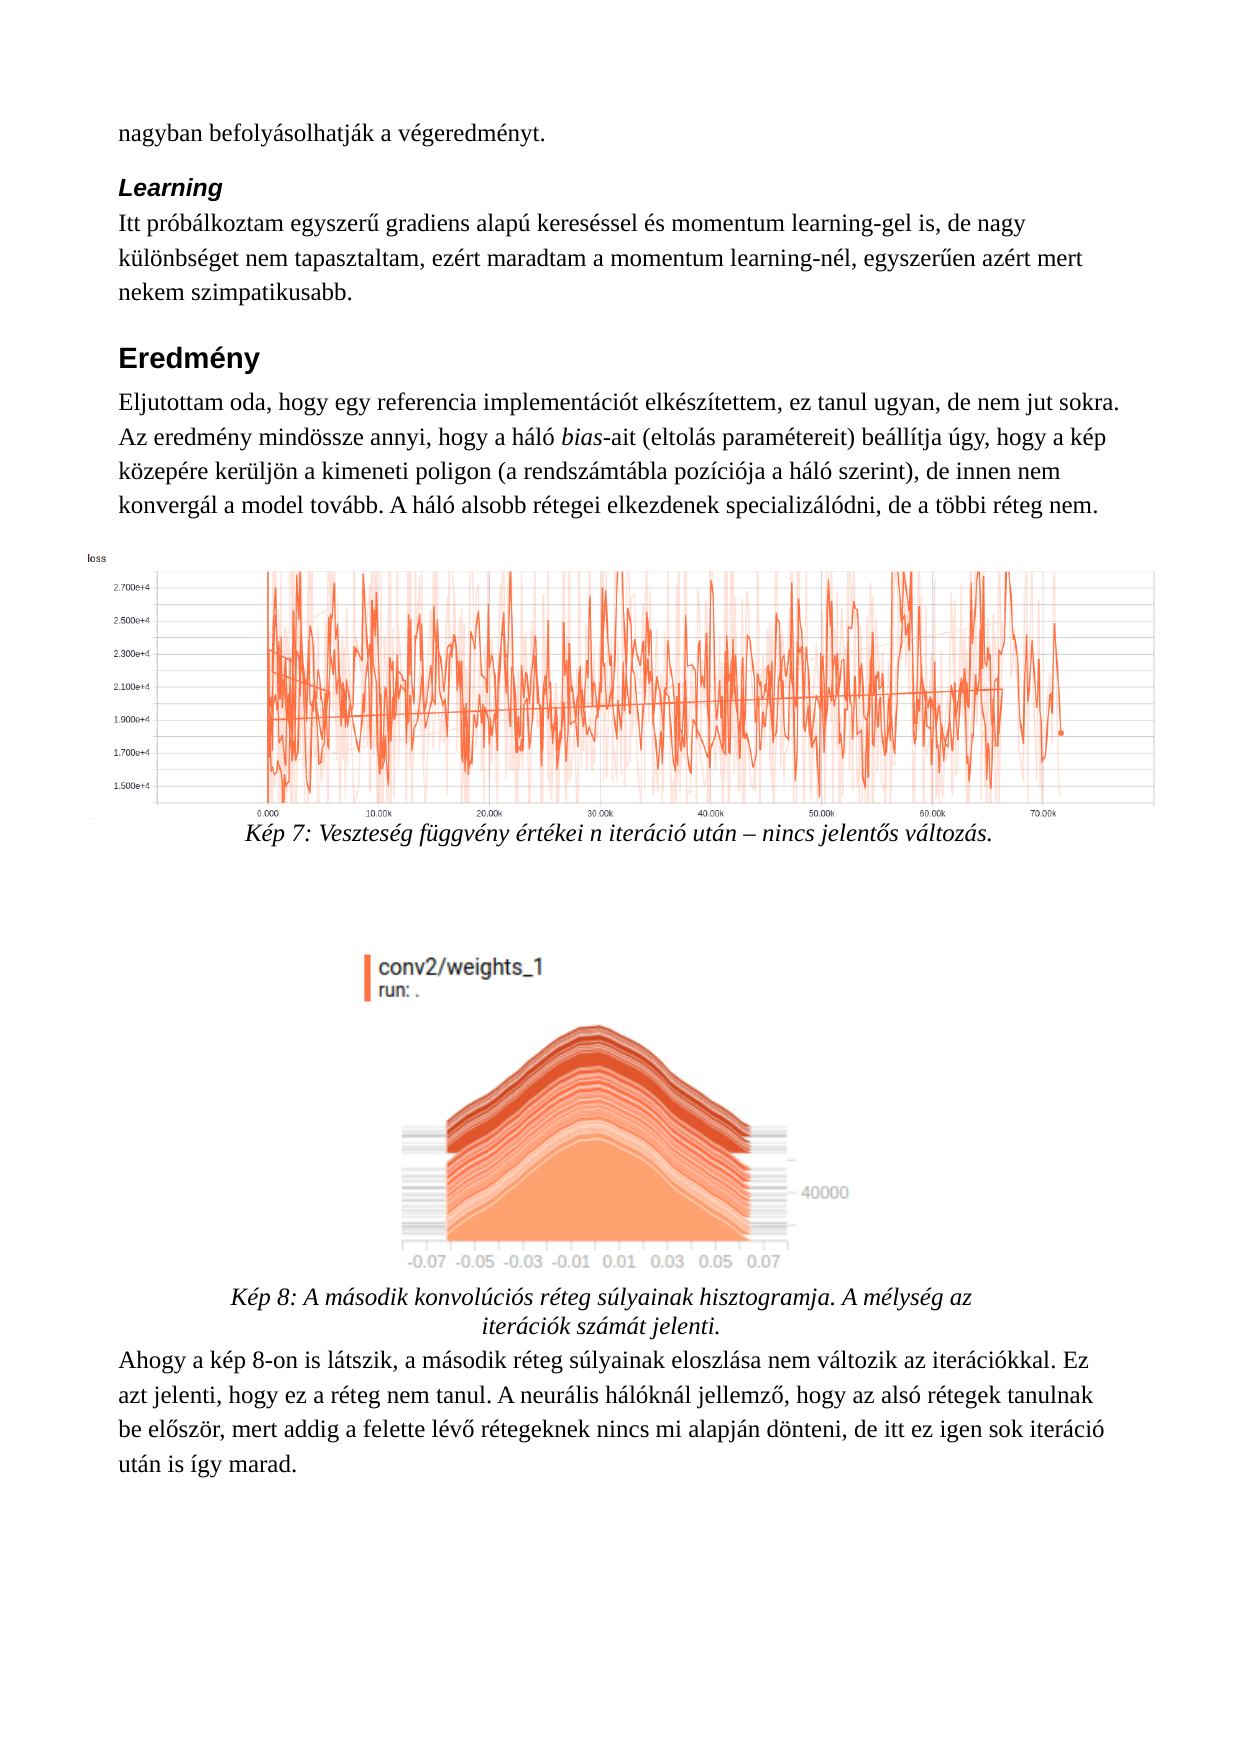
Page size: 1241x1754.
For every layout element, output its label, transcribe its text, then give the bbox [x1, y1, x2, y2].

text Kép 7: Veszteség függvény értékei n iteráció után – nincs jelentős változás. [78, 819, 1162, 847]
text Itt próbálkoztam egyszerű gradiens alapú kereséssel és momentum learning-gel is, de nagy különbséget nem tapasztaltam, ezért maradtam a momentum learning-nél, egyszerűen azért mert nekem szimpatikusabb. [118, 208, 1122, 306]
subtitle Learning [118, 173, 1122, 202]
text Ahogy a kép 8-on is látszik, a második réteg súlyainak eloszlása nem változik az iterációkkal. Ez azt jelenti, hogy ez a réteg nem tanul. A neurális hálóknál jellemző, hogy az alsó rétegek tanulnak be először, mert addig a felette lévő rétegeknek nincs mi alapján dönteni, de itt ez igen sok iteráció után is így marad. [118, 902, 1122, 1477]
picture [77, 552, 1163, 819]
subtitle Eredmény [118, 341, 1122, 374]
text Kép 8: A második konvolúciós réteg súlyainak hisztogramja. A mélység az iterációk számát jelenti. [217, 937, 988, 1339]
text nagyban befolyásolhatják a végeredményt. [118, 118, 1122, 147]
text Eljutottam oda, hogy egy referencia implementációt elkészítettem, ez tanul ugyan, de nem jut sokra. Az eredmény mindössze annyi, hogy a háló bias-ait (eltolás paramétereit) beállítja úgy, hogy a kép közepére kerüljön a kimeneti poligon (a rendszámtábla pozíciója a háló szerint), de innen nem konvergál a model tovább. A háló alsobb rétegei elkezdenek specializálódni, de a többi réteg nem. [118, 387, 1122, 519]
picture [338, 936, 867, 1282]
